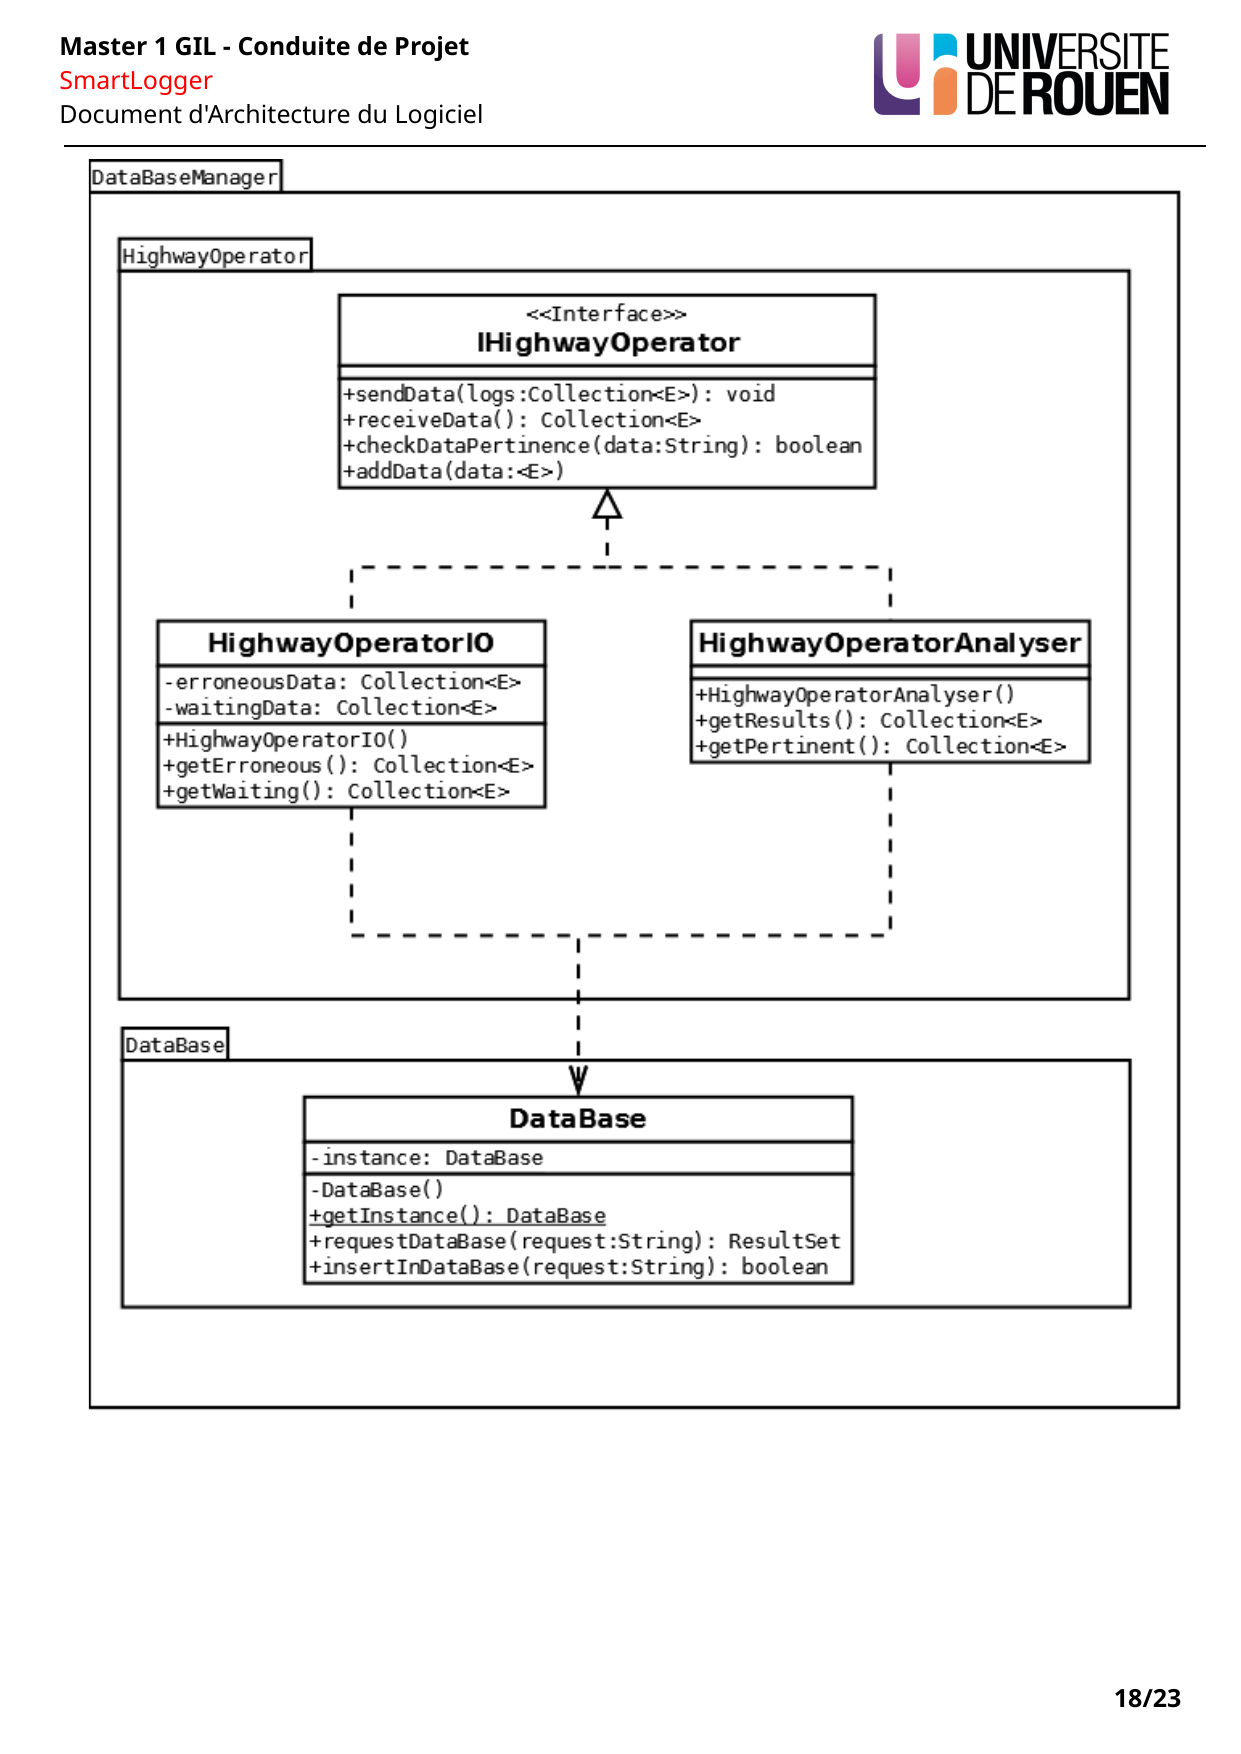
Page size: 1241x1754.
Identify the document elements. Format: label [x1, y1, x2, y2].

picture [872, 32, 1170, 118]
picture [88, 159, 1182, 1411]
